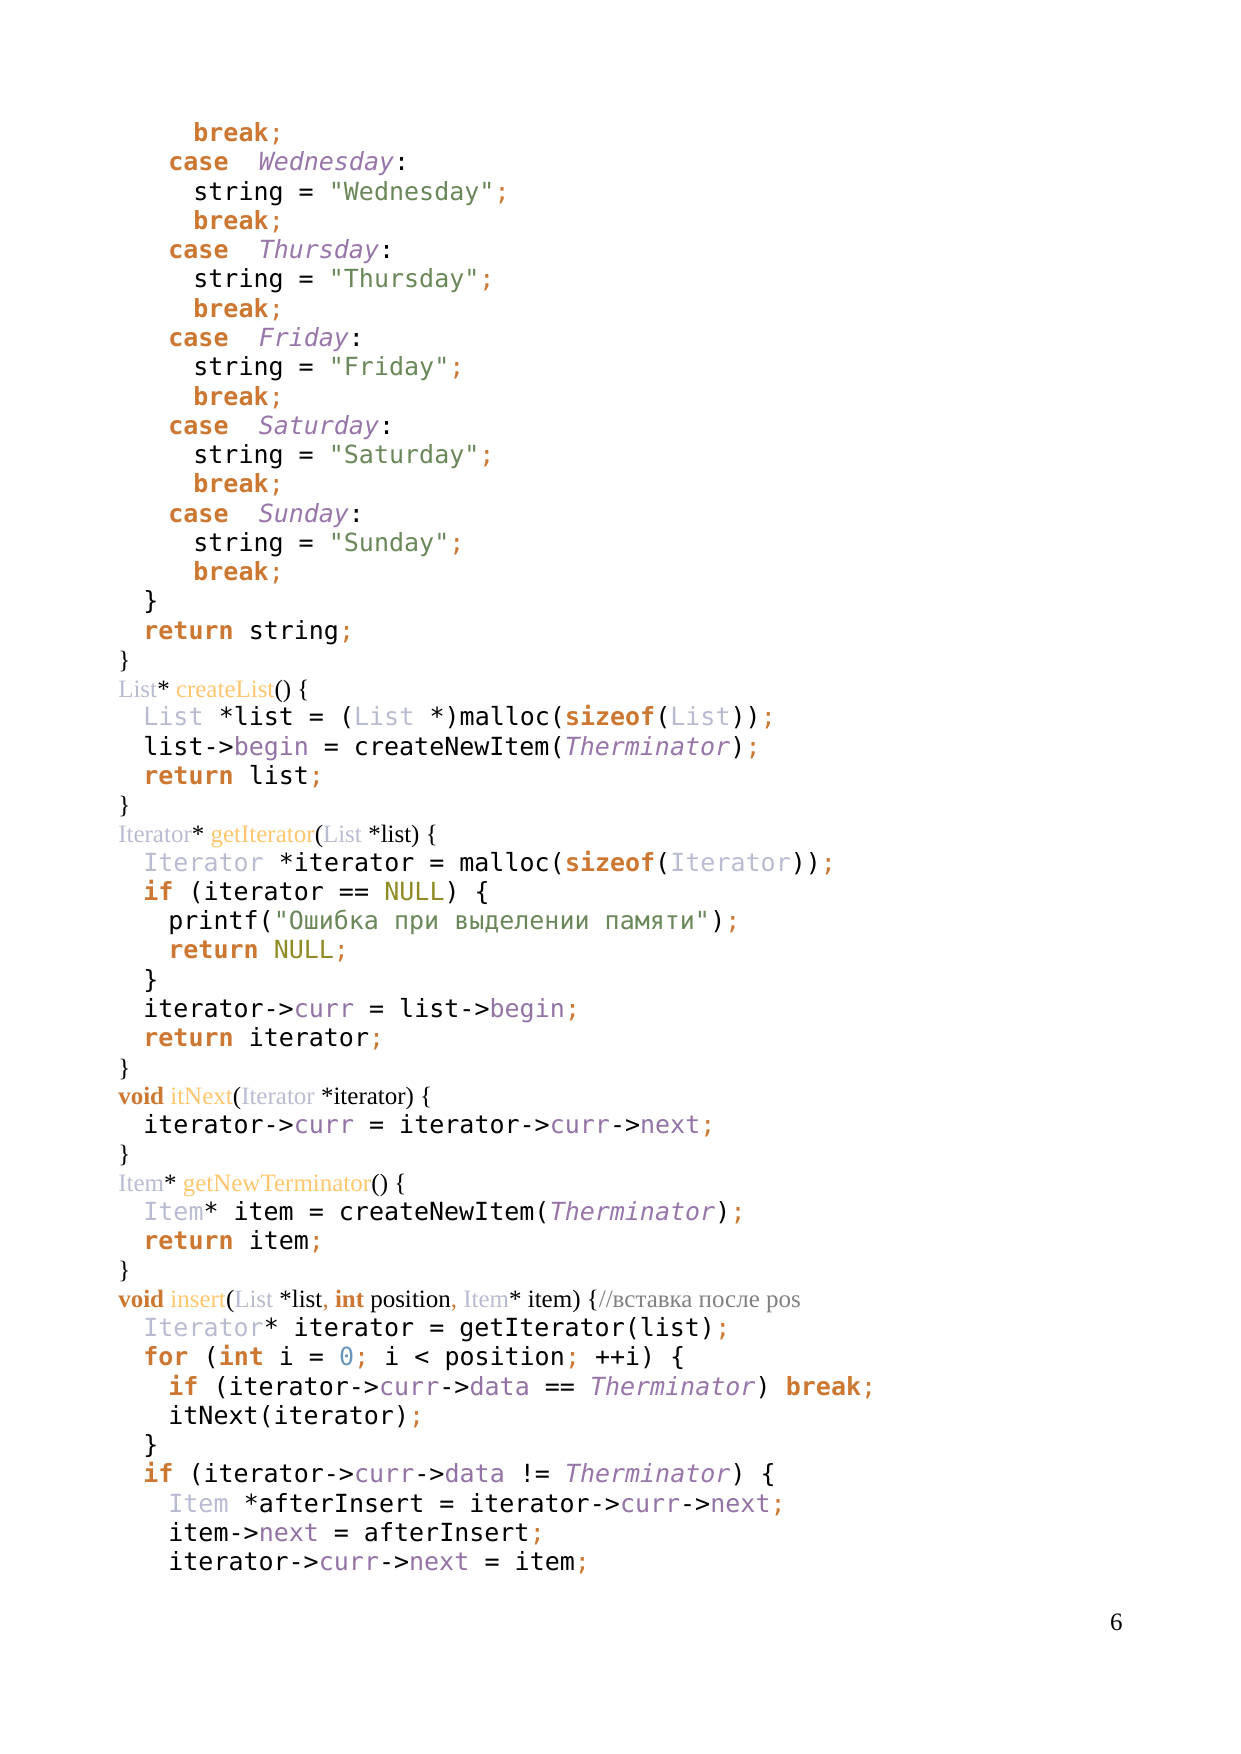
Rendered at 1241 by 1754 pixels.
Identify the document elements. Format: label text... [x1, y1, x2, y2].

text string = "Saturday"; [118, 440, 1122, 469]
text } [118, 1256, 1122, 1284]
text case Saturday: [118, 411, 1122, 440]
text Iterator *iterator = malloc(sizeof(Iterator)); [118, 848, 1122, 877]
text } [118, 1053, 1122, 1081]
text for (int i = 0; i < position; ++i) { [118, 1342, 1122, 1372]
text break; [118, 557, 1122, 586]
text item->next = afterInsert; [118, 1518, 1122, 1547]
text break; [118, 118, 1122, 147]
text } [118, 1430, 1122, 1459]
text void itNext(Iterator *iterator) { [118, 1081, 1122, 1110]
text iterator->curr = list->begin; [118, 994, 1122, 1023]
text break; [118, 206, 1122, 235]
text case Friday: [118, 323, 1122, 352]
text } [118, 645, 1122, 674]
text } [118, 790, 1122, 819]
text printf("Ошибка при выделении памяти"); [118, 906, 1122, 936]
text list->begin = createNewItem(Therminator); [118, 732, 1122, 761]
text itNext(iterator); [118, 1401, 1122, 1430]
text break; [118, 469, 1122, 499]
text } [118, 965, 1122, 994]
text } [118, 586, 1122, 616]
text case Wednesday: [118, 147, 1122, 177]
text return iterator; [118, 1023, 1122, 1053]
text Item *afterInsert = iterator->curr->next; [118, 1489, 1122, 1518]
text iterator->curr = iterator->curr->next; [118, 1110, 1122, 1139]
text return string; [118, 616, 1122, 645]
text iterator->curr->next = item; [118, 1547, 1122, 1576]
text List* createList() { [118, 674, 1122, 702]
text string = "Thursday"; [118, 264, 1122, 294]
text return NULL; [118, 936, 1122, 965]
text Item* item = createNewItem(Therminator); [118, 1197, 1122, 1226]
text break; [118, 382, 1122, 411]
text Iterator* iterator = getIterator(list); [118, 1313, 1122, 1342]
text break; [118, 294, 1122, 323]
text string = "Friday"; [118, 352, 1122, 382]
text Iterator* getIterator(List *list) { [118, 819, 1122, 848]
text List *list = (List *)malloc(sizeof(List)); [118, 702, 1122, 732]
text if (iterator->curr->data != Therminator) { [118, 1459, 1122, 1489]
text string = "Sunday"; [118, 528, 1122, 557]
text return list; [118, 761, 1122, 790]
text if (iterator->curr->data == Therminator) break; [118, 1372, 1122, 1401]
text Item* getNewTerminator() { [118, 1168, 1122, 1197]
text string = "Wednesday"; [118, 177, 1122, 206]
text case Sunday: [118, 499, 1122, 528]
text return item; [118, 1226, 1122, 1256]
text void insert(List *list, int position, Item* item) {//вставка после pos [118, 1284, 1122, 1313]
text if (iterator == NULL) { [118, 877, 1122, 906]
text } [118, 1139, 1122, 1168]
text case Thursday: [118, 235, 1122, 264]
